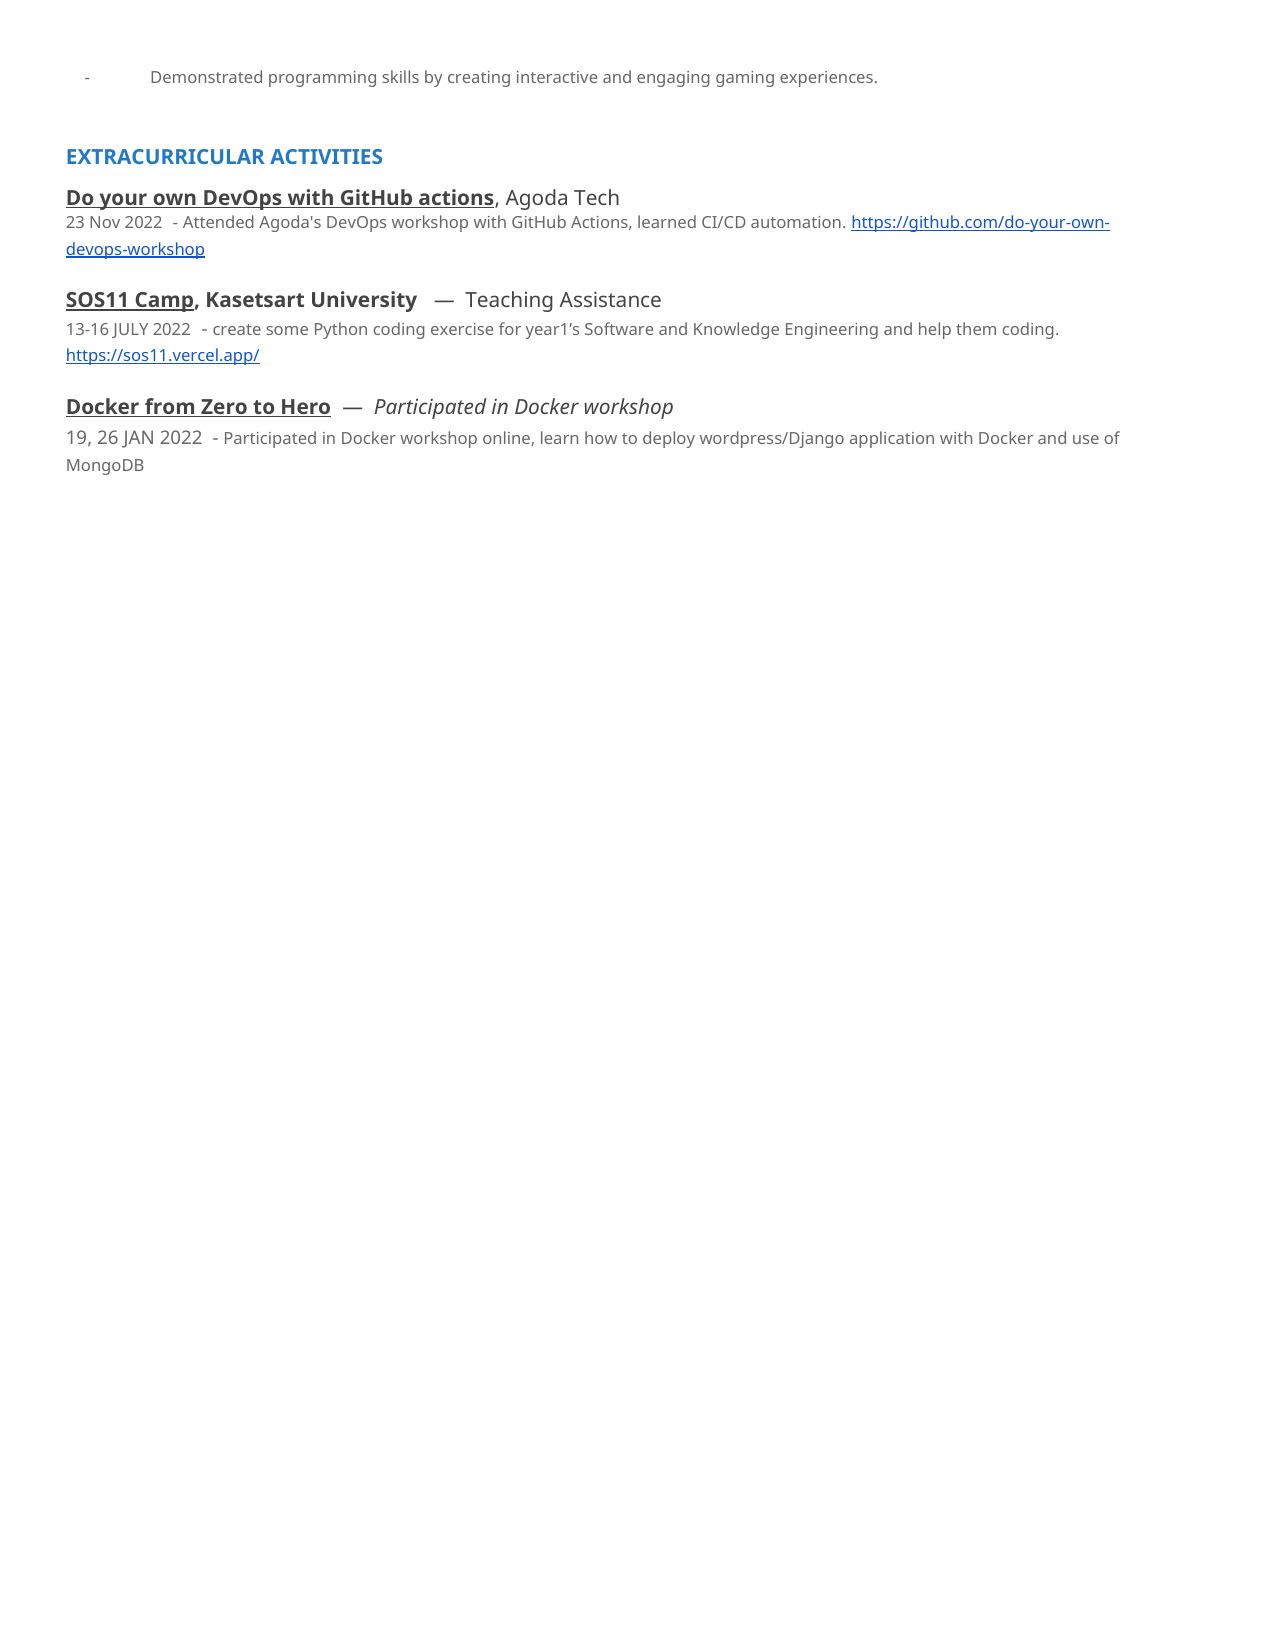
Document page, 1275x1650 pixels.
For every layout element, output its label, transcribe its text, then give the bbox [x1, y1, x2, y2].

list Demonstrated programming skills by creating interactive and engaging gaming experiences. [84, 66, 1094, 88]
text Do your own DevOps with GitHub actions, Agoda Tech [66, 183, 1094, 211]
text Docker from Zero to Hero — Participated in Docker workshop [66, 392, 1125, 420]
text SOS11 Camp, Kasetsart University — Teaching Assistance [66, 285, 1125, 314]
text 13-16 JULY 2022 - create some Python coding exercise for year1’s Software and Knowledge Engineering and help them coding. https://sos11.vercel.app/ [66, 318, 1125, 367]
text 23 Nov 2022 - Attended Agoda's DevOps workshop with GitHub Actions, learned CI/CD automation. https://github.com/do-your-own-devops-workshop [66, 211, 1125, 260]
text EXTRACURRICULAR ACTIVITIES [66, 142, 1094, 170]
text 19, 26 JAN 2022 - Participated in Docker workshop online, learn how to deploy wordpress/Django application with Docker and use of MongoDB [66, 424, 1125, 476]
